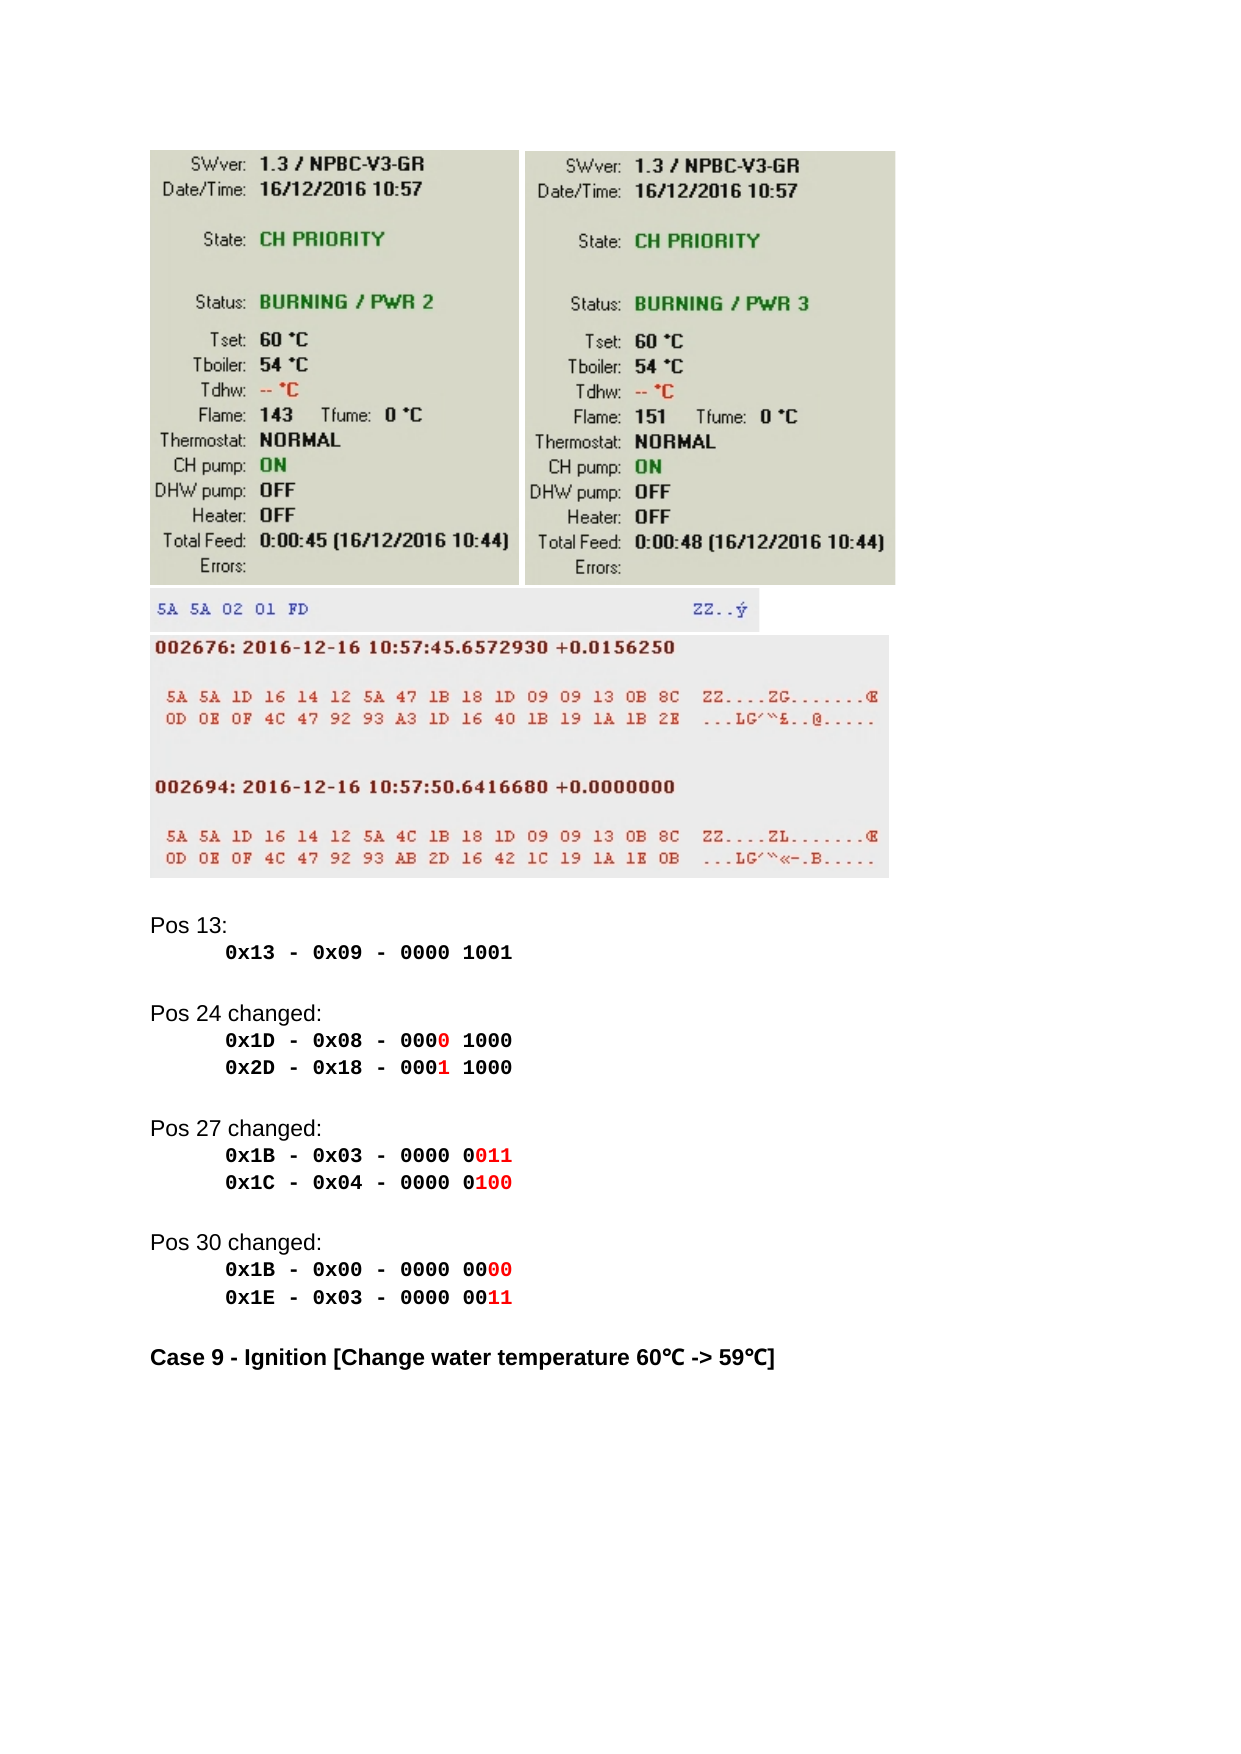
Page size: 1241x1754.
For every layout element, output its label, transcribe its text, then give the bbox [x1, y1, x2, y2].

picture [150, 635, 889, 878]
text 0x1D - 0x08 - 0000 1000 [150, 1030, 1090, 1053]
text Case 9 - Ignition [Change water temperature 60℃ -> 59℃] [150, 1344, 1090, 1370]
text Pos 24 changed: [150, 1000, 1090, 1026]
text 0x13 - 0x09 - 0000 1001 [150, 942, 1090, 966]
text 0x1C - 0x04 - 0000 0100 [150, 1172, 1090, 1196]
picture [150, 588, 760, 632]
text Pos 27 changed: [150, 1114, 1090, 1141]
picture [150, 150, 519, 585]
text Pos 13: [150, 912, 1090, 938]
text 0x2D - 0x18 - 0001 1000 [225, 1057, 1090, 1081]
text 0x1E - 0x03 - 0000 0011 [150, 1287, 1090, 1310]
text Pos 30 changed: [150, 1229, 1090, 1256]
text 0x1B - 0x03 - 0000 0011 [225, 1145, 1090, 1168]
text 0x1B - 0x00 - 0000 0000 [225, 1259, 1090, 1283]
picture [525, 151, 896, 585]
